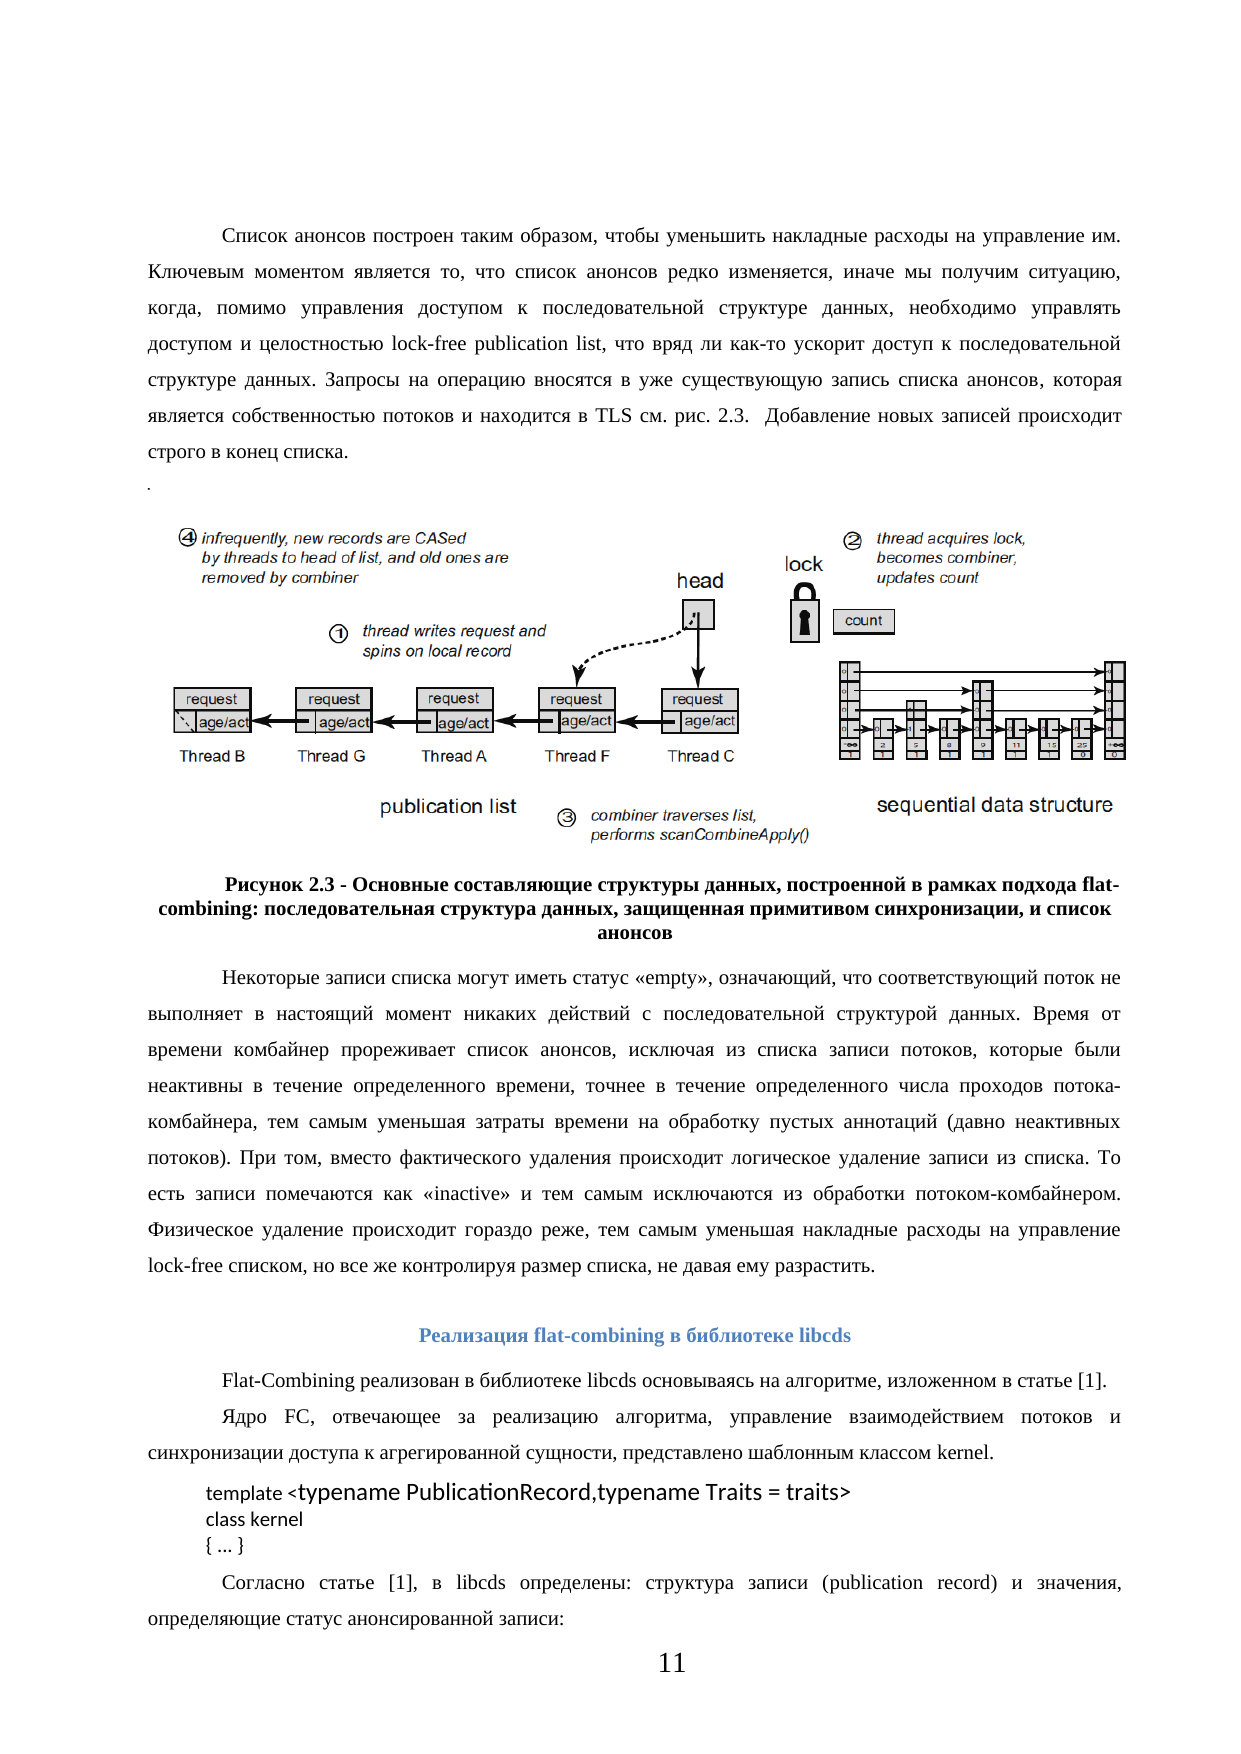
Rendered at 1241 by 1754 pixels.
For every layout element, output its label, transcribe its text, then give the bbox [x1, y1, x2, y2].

text Рисунок 2.3 - Основные составляющие структуры данных, построенной в рамках подхода flat-combining: последовательная структура данных, защищенная примитивом синхронизации, и список анонсов [148, 872, 1122, 944]
text Список анонсов построен таким образом, чтобы уменьшить накладные расходы на управление им. Ключевым моментом является то, что список анонсов редко изменяется, иначе мы получим ситуацию, когда, помимо управления доступом к последовательной структуре данных, необходимо управлять доступом и целостностью lock-free publication list, что вряд ли как-то ускорит доступ к последовательной структуре данных. Запросы на операцию вносятся в уже существующую запись списка анонсов, которая является собственностью потоков и находится в TLS см. рис. 2.3. Добавление новых записей происходит строго в конец списка. [148, 223, 1122, 463]
text Согласно статье [1], в libcds определены: структура записи (publication record) и значения, определяющие статус анонсированной записи: [148, 1570, 1122, 1630]
text class kernel [177, 1506, 1122, 1532]
text template <typename PublicationRecord,typename Traits = traits> [177, 1476, 1122, 1506]
text Ядро FC, отвечающее за реализацию алгоритма, управление взаимодействием потоков и синхронизации доступа к агрегированной сущности, представлено шаблонным классом kernel. [148, 1404, 1122, 1464]
text { ... } [177, 1532, 1122, 1557]
picture [147, 488, 1157, 860]
text Некоторые записи списка могут иметь статус «empty», означающий, что соответствующий поток не выполняет в настоящий момент никаких действий с последовательной структурой данных. Время от времени комбайнер прореживает список анонсов, исключая из списка записи потоков, которые были неактивны в течение определенного времени, точнее в течение определенного числа проходов потока-комбайнера, тем самым уменьшая затраты времени на обработку пустых аннотаций (давно неактивных потоков). При том, вместо фактического удаления происходит логическое удаление записи из списка. То есть записи помечаются как «inactive» и тем самым исключаются из обработки потоком-комбайнером. Физическое удаление происходит гораздо реже, тем самым уменьшая накладные расходы на управление lock-free списком, но все же контролируя размер списка, не давая ему разрастить. [148, 965, 1122, 1277]
text Реализация flat-combining в библиотеке libcds [148, 1323, 1122, 1347]
text Flat-Combining реализован в библиотеке libcds основываясь на алгоритме, изложенном в статье [1]. [148, 1368, 1122, 1392]
